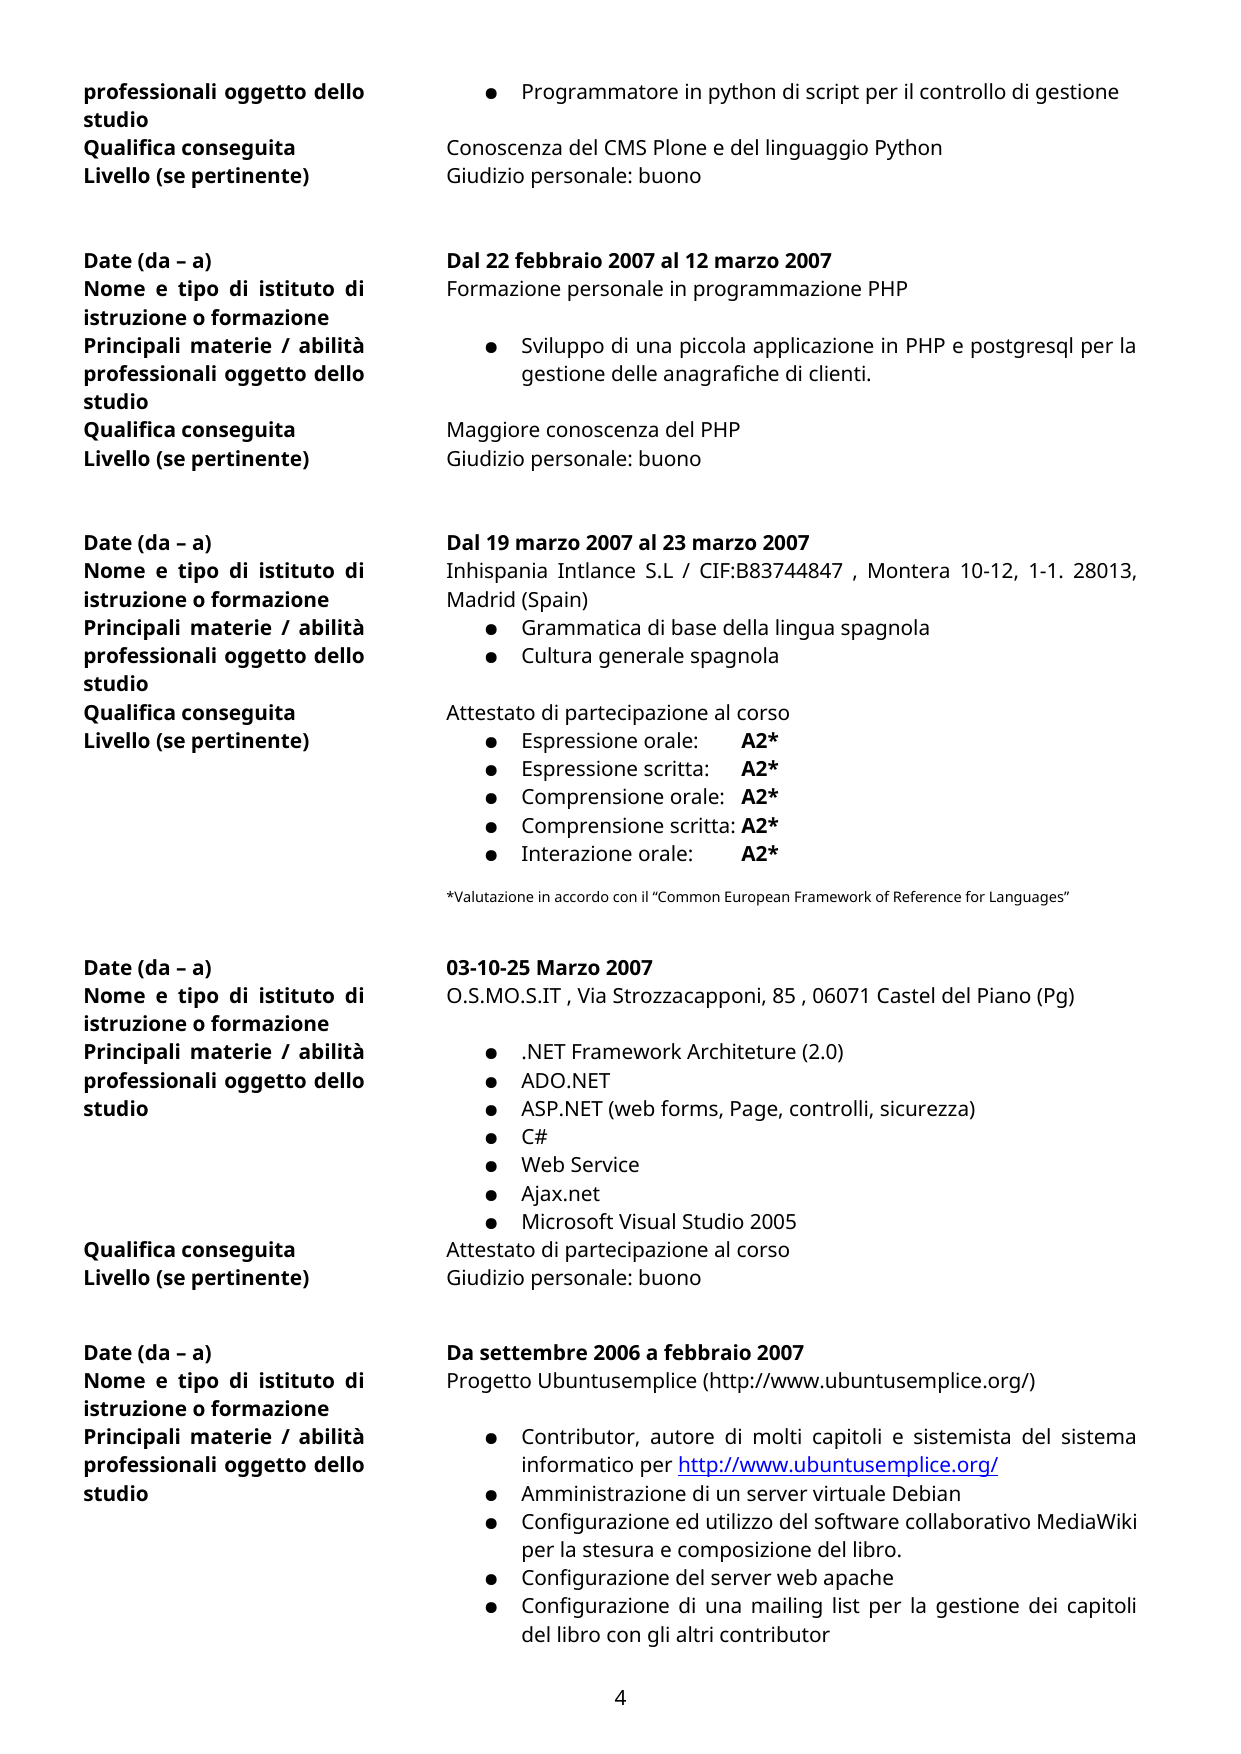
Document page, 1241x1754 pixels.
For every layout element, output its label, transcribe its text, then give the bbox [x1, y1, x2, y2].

table_cell Nome e tipo di istituto di istruzione o formazione [72, 981, 376, 1037]
table_cell O.S.MO.S.IT , Via Strozzacapponi, 85 , 06071 Castel del Piano (Pg) [435, 981, 1149, 1037]
table_cell .NET Framework Architeture (2.0) ADO.NET ASP.NET (web forms, Page, controlli, sicurezza) C# Web Service Ajax.net Microsoft Visual Studio 2005 [435, 1038, 1149, 1235]
table_cell [376, 557, 435, 613]
table_cell Principali materie / abilità professionali oggetto dello studio [72, 1422, 376, 1648]
table_cell Giudizio personale: buono [435, 1263, 1149, 1292]
table_cell [376, 1366, 435, 1422]
table_cell Sviluppo di una piccola applicazione in PHP e postgresql per la gestione delle anagrafiche di clienti. [435, 331, 1149, 416]
table_cell [376, 981, 435, 1037]
table_cell [376, 444, 435, 472]
table_cell Giudizio personale: buono [435, 444, 1149, 472]
table_cell Attestato di partecipazione al corso [435, 1235, 1149, 1263]
table_cell professionali oggetto dello studio [72, 77, 376, 133]
table_cell Livello (se pertinente) [72, 1263, 376, 1292]
table_cell [376, 1263, 435, 1292]
table_cell [376, 274, 435, 331]
table_header Date (da – a) [72, 529, 376, 557]
table_cell Conoscenza del CMS Plone e del linguaggio Python [435, 133, 1149, 161]
table_cell Qualifica conseguita [72, 698, 376, 726]
table_cell [376, 416, 435, 444]
table_header [376, 529, 435, 557]
table_header [376, 246, 435, 274]
table_header [376, 1338, 435, 1366]
table_cell [376, 161, 435, 190]
table_cell Livello (se pertinente) [72, 161, 376, 190]
table_cell Nome e tipo di istituto di istruzione o formazione [72, 557, 376, 613]
table_header 03-10-25 Marzo 2007 [435, 953, 1149, 981]
table_header Dal 22 febbraio 2007 al 12 marzo 2007 [435, 246, 1149, 274]
table_cell [376, 1235, 435, 1263]
table_cell Maggiore conoscenza del PHP [435, 416, 1149, 444]
table_cell Nome e tipo di istituto di istruzione o formazione [72, 274, 376, 331]
table_cell Nome e tipo di istituto di istruzione o formazione [72, 1366, 376, 1422]
table_cell [376, 133, 435, 161]
table_cell [376, 77, 435, 133]
table_header Date (da – a) [72, 953, 376, 981]
table_cell [376, 613, 435, 698]
table_cell Principali materie / abilità professionali oggetto dello studio [72, 613, 376, 698]
table_cell Qualifica conseguita [72, 1235, 376, 1263]
table_cell Attestato di partecipazione al corso [435, 698, 1149, 726]
table_cell Giudizio personale: buono [435, 161, 1149, 190]
table_header Date (da – a) [72, 1338, 376, 1366]
table_cell [376, 1038, 435, 1235]
table_cell Principali materie / abilità professionali oggetto dello studio [72, 331, 376, 416]
table_header Da settembre 2006 a febbraio 2007 [435, 1338, 1149, 1366]
table_cell Contributor, autore di molti capitoli e sistemista del sistema informatico per http://www.ubuntusemplice.org/ Amministrazione di un server virtuale Debian Configurazione ed utilizzo del software collaborativo MediaWiki per la stesura e composizione del libro. Configurazione del server web apache Configurazione di una mailing list per la gestione dei capitoli del libro con gli altri contributor [435, 1422, 1149, 1648]
table_cell [376, 331, 435, 416]
table_cell Grammatica di base della lingua spagnola Cultura generale spagnola [435, 613, 1149, 698]
table_cell Formazione personale in programmazione PHP [435, 274, 1149, 331]
table_cell [376, 726, 435, 907]
table_header [376, 953, 435, 981]
table_cell Progetto Ubuntusemplice (http://www.ubuntusemplice.org/) [435, 1366, 1149, 1422]
table_cell Qualifica conseguita [72, 416, 376, 444]
table_cell Principali materie / abilità professionali oggetto dello studio [72, 1038, 376, 1235]
table_cell Sistemista di server virtuali ospitanti siti in plone. Programmatore in python di script per il controllo di gestione [435, 77, 1149, 133]
table_cell [376, 698, 435, 726]
table_header Date (da – a) [72, 246, 376, 274]
table_cell [376, 1422, 435, 1648]
table_cell Inhispania Intlance S.L / CIF:B83744847 , Montera 10-12, 1-1. 28013, Madrid (Spain) [435, 557, 1149, 613]
table_cell Espressione orale: A2* Espressione scritta: A2* Comprensione orale: A2* Comprensione scritta: A2* Interazione orale: A2* *Valutazione in accordo con il “Common European Framework of Reference for Languages” [435, 726, 1149, 907]
table_cell Livello (se pertinente) [72, 444, 376, 472]
table_cell Livello (se pertinente) [72, 726, 376, 907]
table_header Dal 19 marzo 2007 al 23 marzo 2007 [435, 529, 1149, 557]
table_cell Qualifica conseguita [72, 133, 376, 161]
